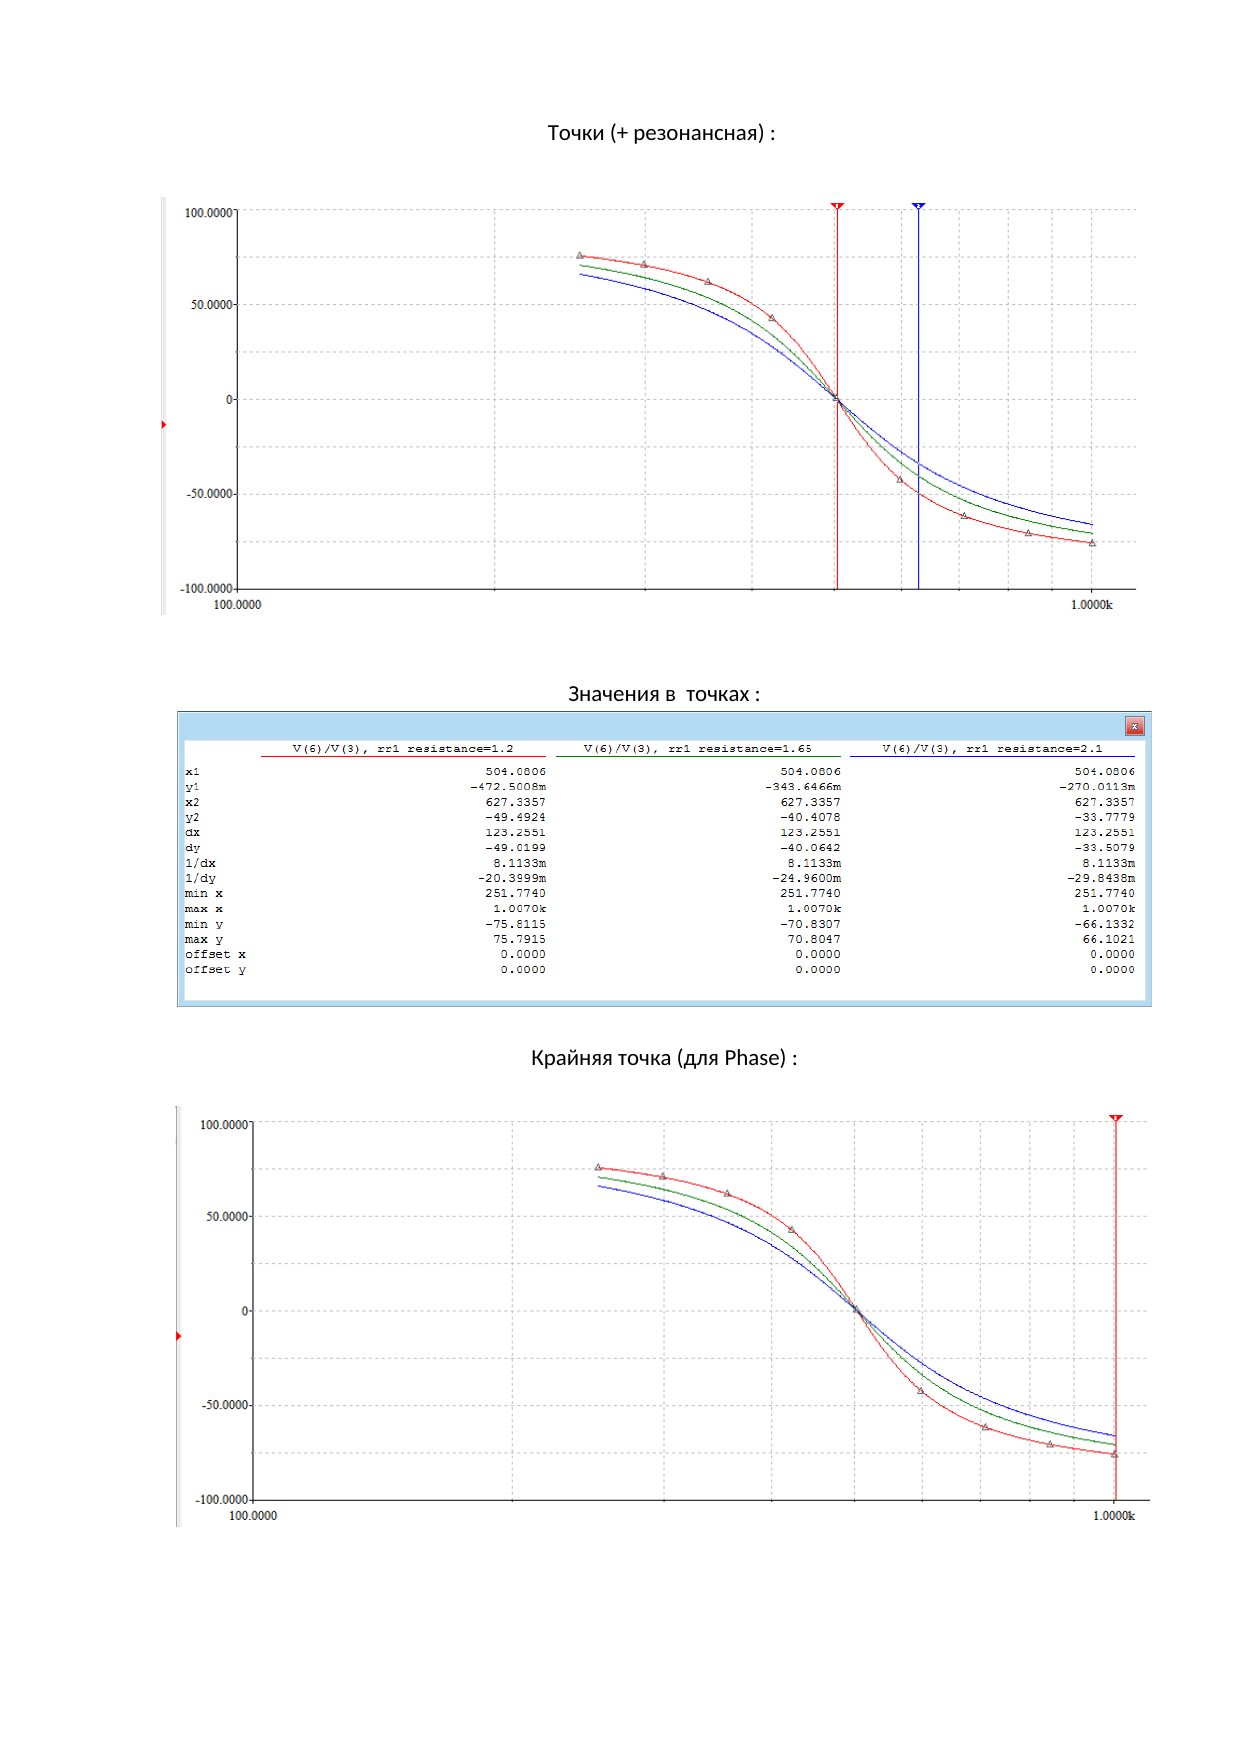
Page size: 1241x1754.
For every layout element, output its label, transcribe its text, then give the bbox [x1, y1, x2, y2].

picture [177, 711, 1152, 1007]
text Крайняя точка (для Phase) : [177, 1007, 1152, 1555]
text Точки (+ резонансная) : Значения в точках : [177, 118, 1152, 707]
